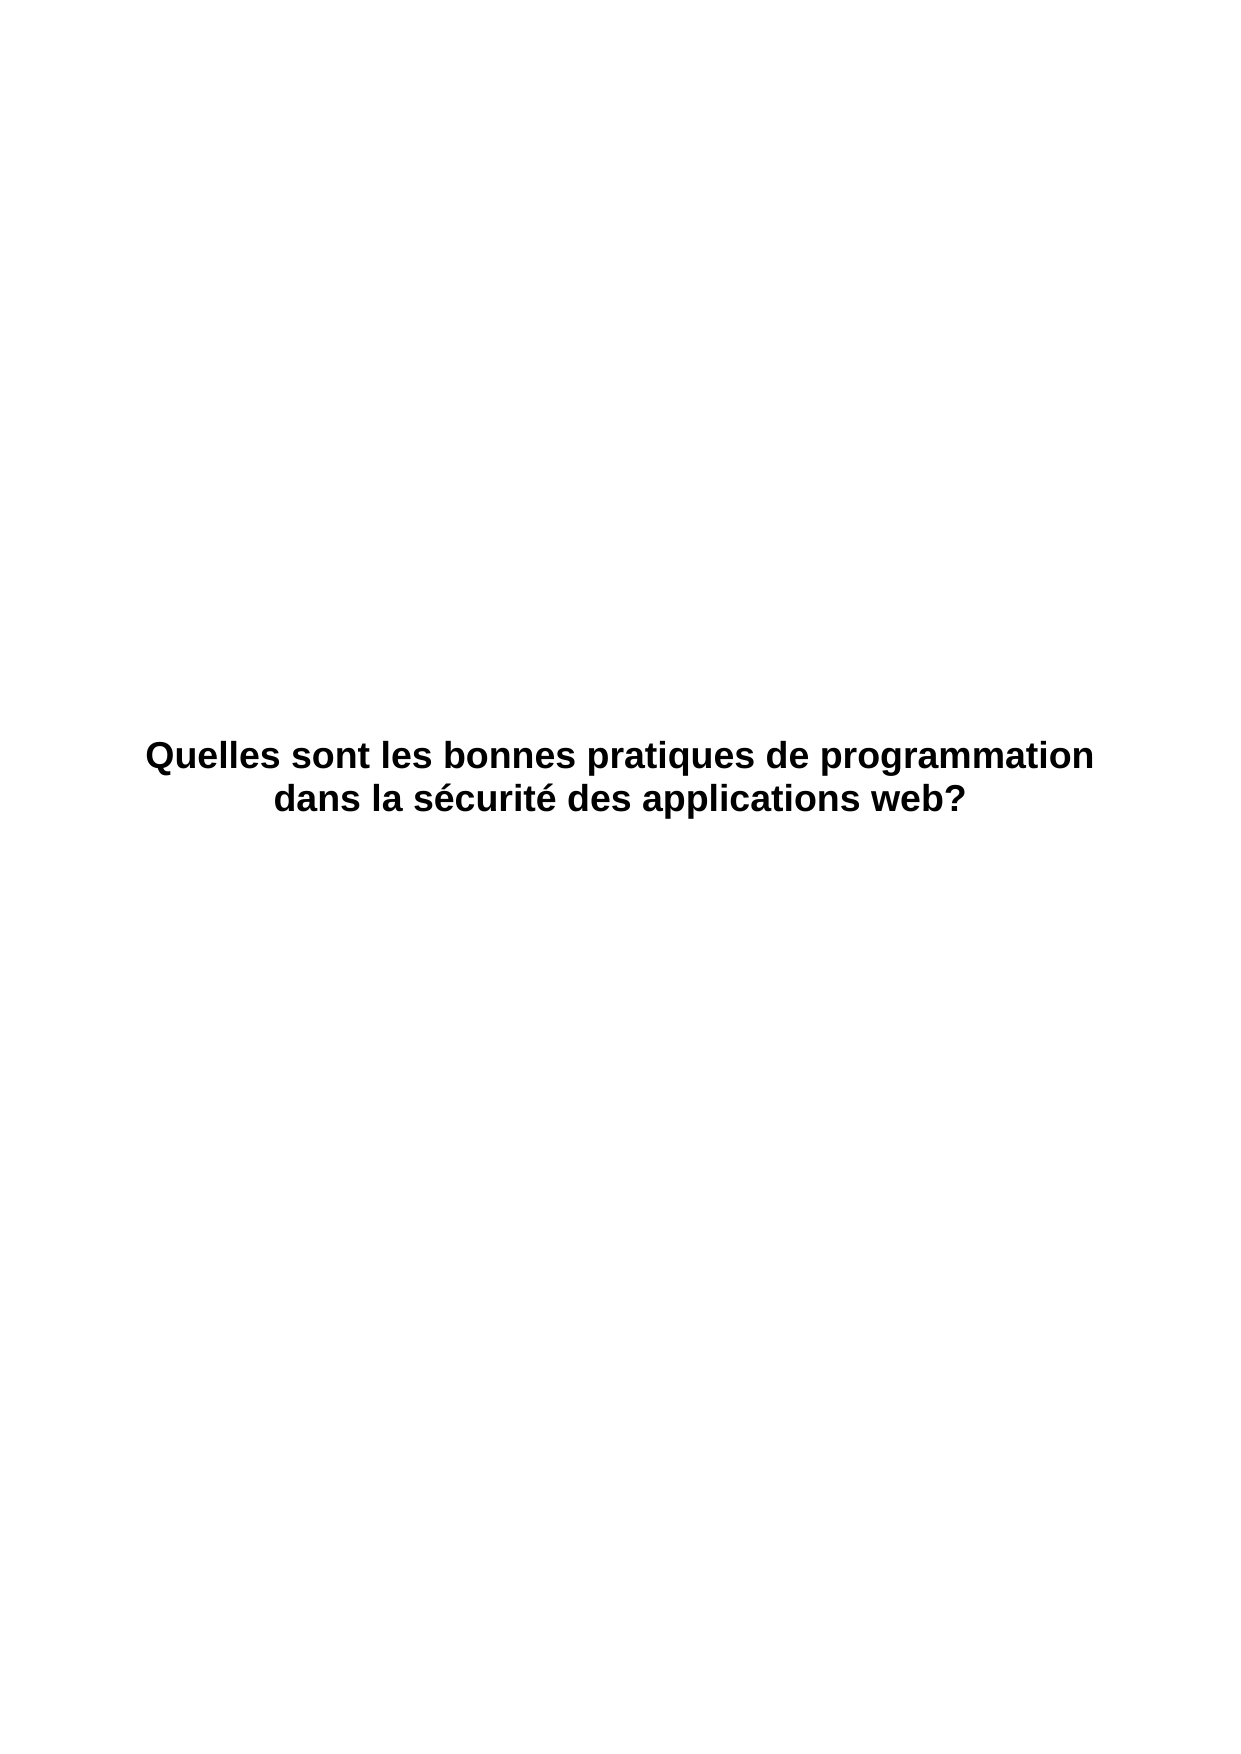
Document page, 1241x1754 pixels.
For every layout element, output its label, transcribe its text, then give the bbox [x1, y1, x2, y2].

title Quelles sont les bonnes pratiques de programmation dans la sécurité des applications web? [118, 733, 1122, 820]
